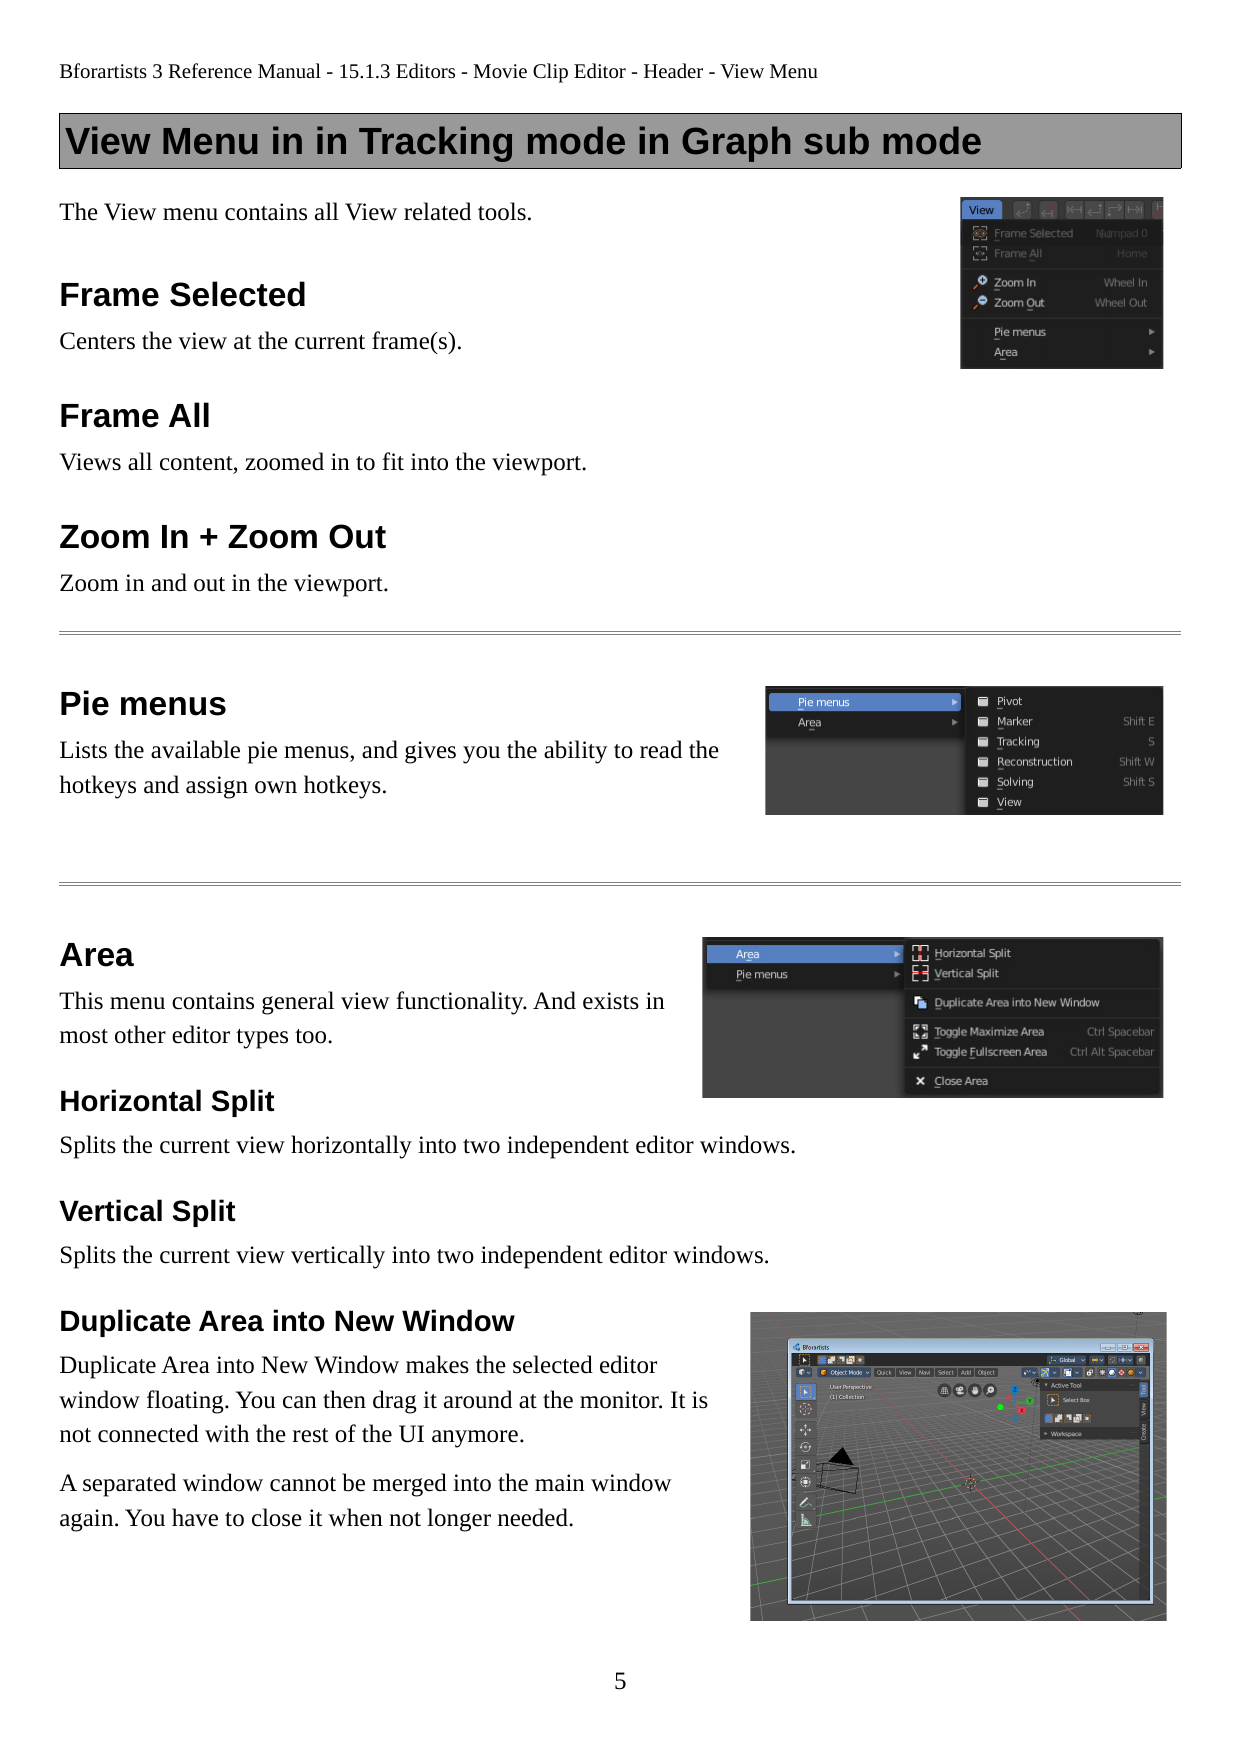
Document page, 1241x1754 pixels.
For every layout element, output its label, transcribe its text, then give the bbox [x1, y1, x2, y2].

subtitle Duplicate Area into New Window [59, 1304, 1181, 1338]
picture [750, 1312, 1167, 1621]
subtitle Zoom In + Zoom Out [59, 517, 1181, 556]
text Zoom in and out in the viewport. [59, 568, 1181, 597]
text This menu contains general view functionality. And exists in most other editor types too. [59, 986, 702, 1049]
text Views all content, zoomed in to fit into the viewport. [59, 447, 1181, 476]
subtitle Horizontal Split [59, 1084, 1181, 1118]
picture [960, 197, 1164, 369]
picture [765, 686, 1164, 815]
table_header View Menu in in Tracking mode in Graph sub mode [60, 114, 1181, 168]
text The View menu contains all View related tools. [59, 197, 960, 225]
text Splits the current view horizontally into two independent editor windows. [59, 1131, 1181, 1159]
subtitle Frame Selected [59, 275, 960, 314]
subtitle Pie menus [59, 684, 1181, 723]
subtitle Area [59, 935, 1181, 974]
text Centers the view at the current frame(s). [59, 326, 960, 355]
text Duplicate Area into New Window makes the selected editor window floating. You can then drag it around at the monitor. It is not connected with the rest of the UI anymore. [59, 1350, 750, 1448]
picture [702, 937, 1164, 1098]
subtitle Vertical Split [59, 1194, 1181, 1228]
text Lists the available pie menus, and gives you the ability to read the hotkeys and assign own hotkeys. [59, 735, 765, 799]
subtitle Frame All [59, 396, 1181, 435]
subtitle [1164, 275, 1181, 314]
text A separated window cannot be merged into the main window again. You have to close it when not longer needed. [59, 1468, 750, 1532]
text Splits the current view vertically into two independent editor windows. [59, 1240, 1181, 1269]
